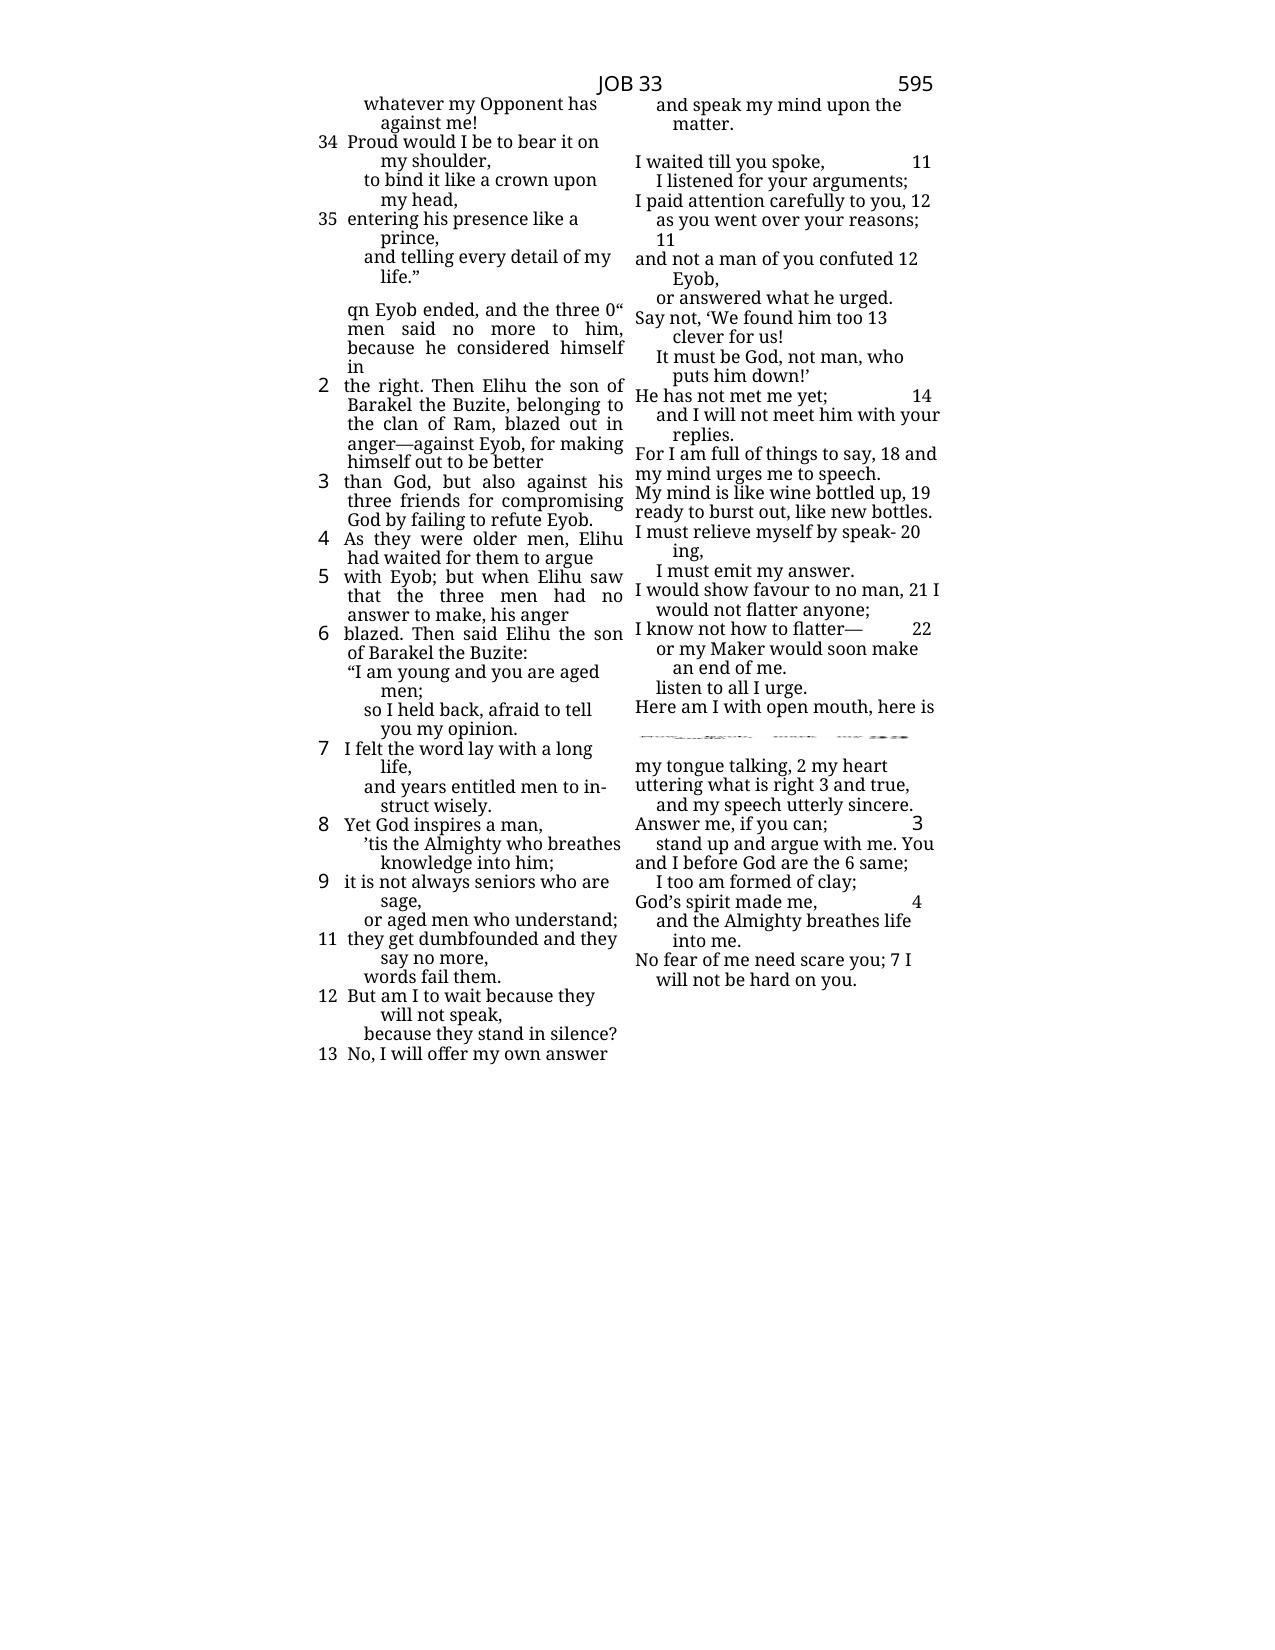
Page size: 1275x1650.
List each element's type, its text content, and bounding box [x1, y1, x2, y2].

text and not a man of you confuted 12 Eyob, [635, 250, 941, 289]
text My mind is like wine bottled up, 19 ready to burst out, like new bottles. [635, 484, 941, 523]
text I waited till you spoke, 11 [635, 153, 941, 173]
text qn Eyob ended, and the three 0“ men said no more to him, because he considered himself in [347, 301, 624, 377]
text or aged men who understand; [364, 911, 624, 930]
text Say not, ‘We found him too 13 clever for us! [635, 308, 941, 347]
text I listened for your arguments; [656, 173, 941, 192]
list I felt the word lay with a long [318, 740, 624, 759]
text prince, [380, 229, 624, 248]
text It must be God, not man, who puts him down!’ [656, 347, 941, 386]
list Proud would I be to bear it on [318, 133, 624, 153]
list with Eyob; but when Elihu saw that the three men had no answer to make, his anger [318, 568, 624, 625]
text I would show favour to no man, 21 I would not flatter anyone; [635, 581, 941, 620]
text life, [380, 759, 624, 778]
text ’tis the Almighty who breathes knowledge into him; [364, 835, 624, 873]
list they get dumbfounded and they [318, 930, 624, 949]
text I must relieve myself by speak- 20 ing, [635, 523, 941, 562]
text I paid attention carefully to you, 12 as you went over your reasons; 11 [635, 192, 941, 250]
text my shoulder, [380, 153, 624, 172]
text and speak my mind upon the matter. [656, 95, 941, 134]
text and telling every detail of my life.” [364, 248, 624, 288]
text whatever my Opponent has against me! [364, 95, 624, 133]
list blazed. Then said Elihu the son of Barakel the Buzite: [318, 625, 624, 663]
list than God, but also against his three friends for compromising God by failing to refute Eyob. [318, 473, 624, 530]
text and years entitled men to in­struct wisely. [364, 778, 624, 816]
text will not speak, [380, 1007, 624, 1026]
list No, I will offer my own answer [318, 1045, 624, 1064]
list As they were older men, Elihu had waited for them to argue [318, 530, 624, 568]
text Here am I with open mouth, here is my tongue talking, 2 my heart uttering what is right 3 and true, [635, 698, 941, 796]
text sage, [380, 892, 624, 911]
text “I am young and you are aged men; [347, 663, 624, 702]
list it is not always seniors who are [318, 873, 624, 892]
text and the Almighty breathes life into me. [656, 912, 941, 951]
text For I am full of things to say, 18 and my mind urges me to speech. [635, 445, 941, 484]
text stand up and argue with me. You and I before God are the 6 same; [635, 834, 941, 873]
text I too am formed of clay; [656, 873, 941, 893]
text and my speech utterly sincere. Answer me, if you can; 3 [635, 796, 941, 834]
list Yet God inspires a man, [318, 816, 624, 835]
text I know not how to flatter— 22 [635, 620, 941, 640]
list the right. Then Elihu the son of Barakel the Buzite, belong­ing to the clan of Ram, blazed out in anger—against Eyob, for making himself out to be better [318, 377, 624, 473]
list But am I to wait because they [318, 987, 624, 1007]
text to bind it like a crown upon my head, [364, 172, 624, 210]
text words fail them. [364, 968, 624, 987]
text and I will not meet him with your replies. [656, 406, 941, 445]
text or answered what he urged. [656, 289, 941, 308]
text I must emit my answer. [656, 562, 941, 581]
text because they stand in si­lence? [364, 1026, 624, 1045]
text God’s spirit made me, 4 [635, 893, 941, 912]
text so I held back, afraid to tell you my opinion. [364, 702, 624, 740]
text No fear of me need scare you; 7 I will not be hard on you. [635, 951, 941, 990]
list entering his presence like a [318, 210, 624, 229]
text He has not met me yet; 14 [635, 386, 941, 406]
text listen to all I urge. [656, 679, 941, 698]
text or my Maker would soon make an end of me. [656, 640, 941, 679]
text say no more, [380, 949, 624, 968]
